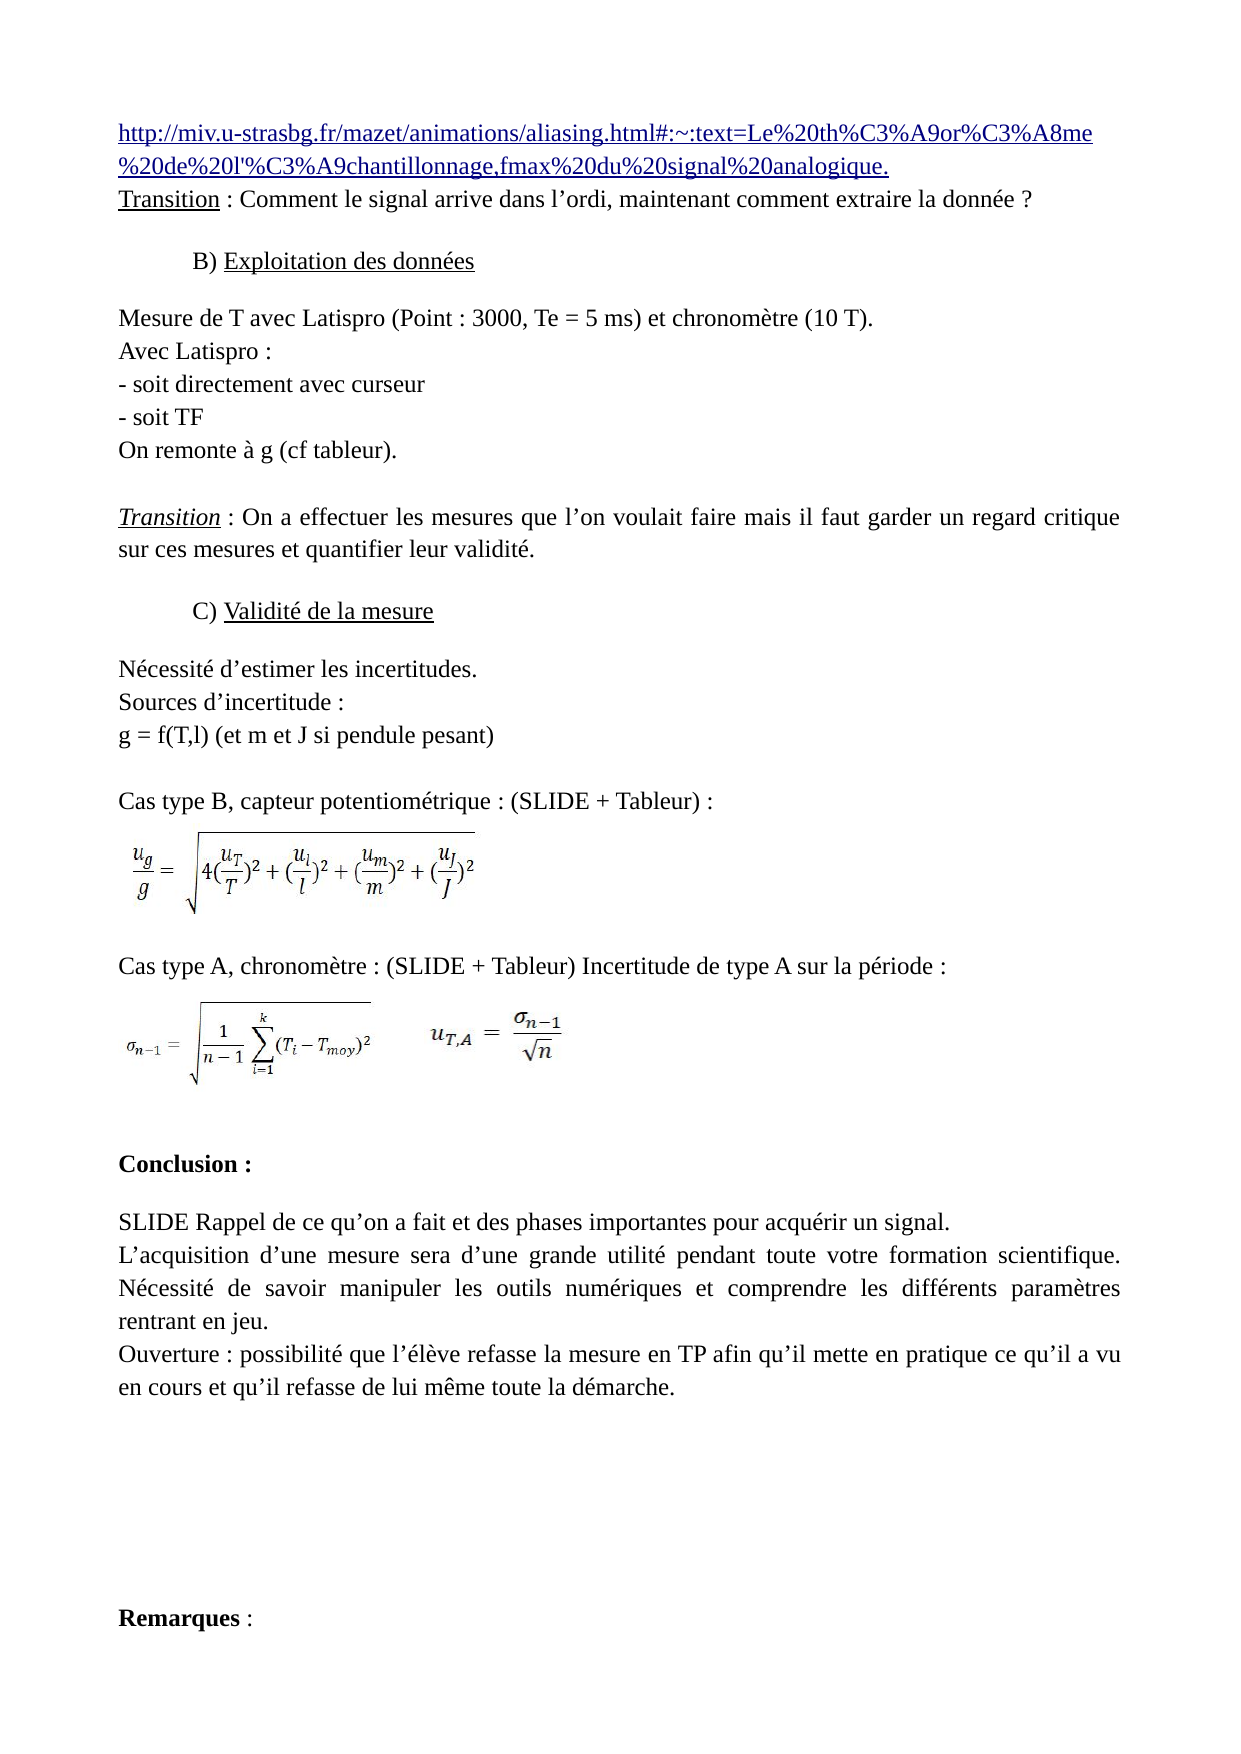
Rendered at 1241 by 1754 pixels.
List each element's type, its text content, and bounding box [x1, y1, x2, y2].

text http://miv.u-strasbg.fr/mazet/animations/aliasing.html#:~:text=Le%20th%C3%A9or%C3%A8me%20de%20l'%C3%A9chantillonnage,fmax%20du%20signal%20analogique. [118, 118, 1122, 180]
text Mesure de T avec Latispro (Point : 3000, Te = 5 ms) et chronomètre (10 T). [118, 303, 1122, 332]
text Conclusion : [118, 1149, 1122, 1178]
text Nécessité d’estimer les incertitudes. [118, 654, 1122, 683]
text - soit directement avec curseur [118, 369, 1122, 398]
text Transition : On a effectuer les mesures que l’on voulait faire mais il faut garder un regard critique sur ces mesures et quantifier leur validité. [118, 502, 1122, 563]
text g = f(T,l) (et m et J si pendule pesant) [118, 720, 1122, 749]
text Avec Latispro : [118, 336, 1122, 365]
text C) Validité de la mesure [118, 596, 1122, 625]
picture [424, 996, 586, 1084]
text Cas type A, chronomètre : (SLIDE + Tableur) Incertitude de type A sur la période : [118, 951, 1122, 980]
picture [118, 988, 380, 1092]
text Sources d’incertitude : [118, 687, 1122, 716]
picture [118, 823, 483, 914]
text Ouverture : possibilité que l’élève refasse la mesure en TP afin qu’il mette en pratique ce qu’il a vu en cours et qu’il refasse de lui même toute la démarche. [118, 1339, 1122, 1401]
text L’acquisition d’une mesure sera d’une grande utilité pendant toute votre formation scientifique. Nécessité de savoir manipuler les outils numériques et comprendre les différents paramètres rentrant en jeu. [118, 1240, 1122, 1334]
text On remonte à g (cf tableur). [118, 436, 1122, 464]
text SLIDE Rappel de ce qu’on a fait et des phases importantes pour acquérir un signal. [118, 1207, 1122, 1235]
text Transition : Comment le signal arrive dans l’ordi, maintenant comment extraire la donnée ? [118, 184, 1122, 213]
text B) Exploitation des données [118, 246, 1122, 275]
text - soit TF [118, 402, 1122, 431]
text Remarques : [118, 1603, 1122, 1632]
text Cas type B, capteur potentiométrique : (SLIDE + Tableur) : [118, 786, 1122, 815]
